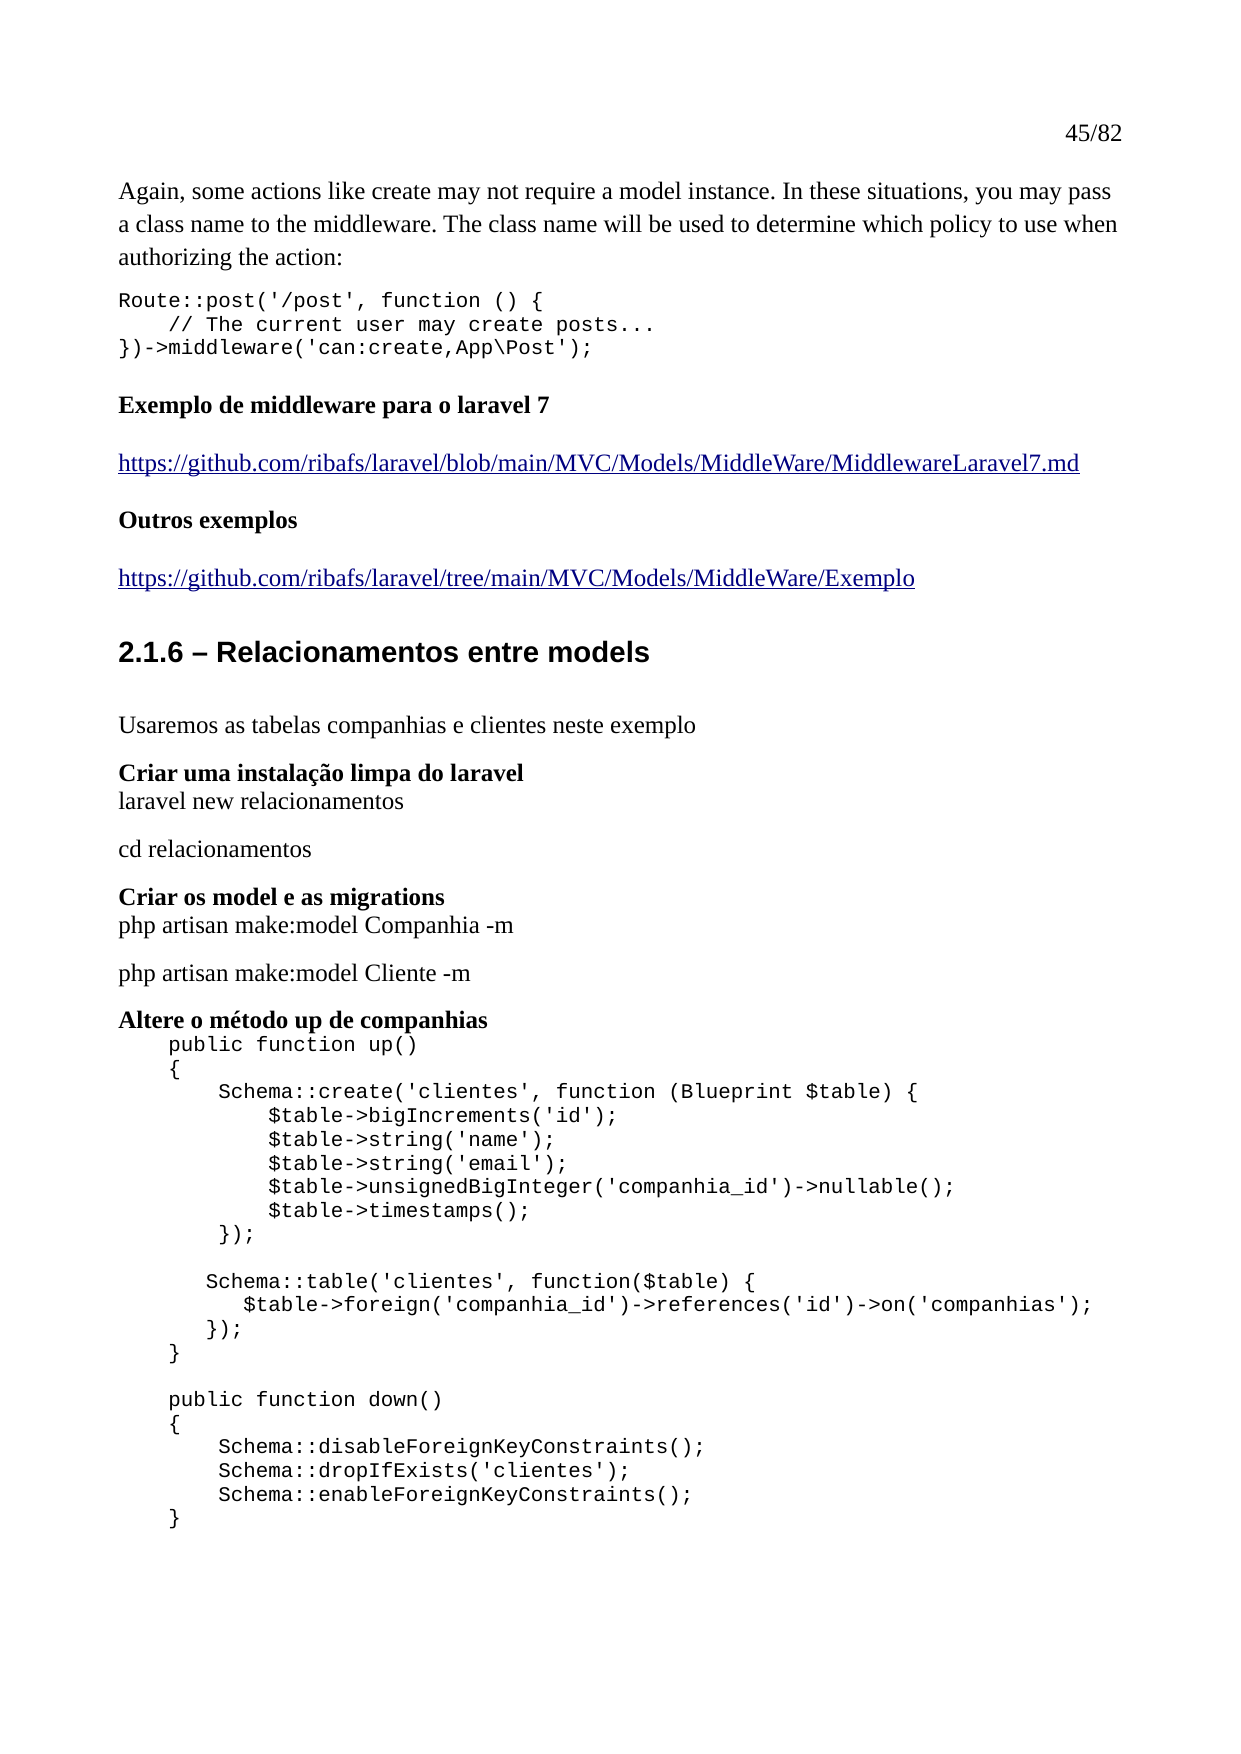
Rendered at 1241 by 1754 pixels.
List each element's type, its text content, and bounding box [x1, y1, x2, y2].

text Exemplo de middleware para o laravel 7 [118, 390, 1122, 419]
text Altere o método up de companhias [118, 1006, 1122, 1034]
text { [118, 1413, 1122, 1436]
text Outros exemplos [118, 505, 1122, 534]
text Schema::dropIfExists('clientes'); [118, 1460, 1122, 1483]
text $table->foreign('companhia_id')->references('id')->on('companhias'); [118, 1294, 1122, 1318]
text }); [118, 1223, 1122, 1247]
text $table->string('email'); [118, 1152, 1122, 1176]
text Route::post('/post', function () { [118, 290, 1122, 314]
text })->middleware('can:create,App\Post'); [118, 337, 1122, 361]
text laravel new relacionamentos [118, 786, 1122, 815]
text Schema::table('clientes', function($table) { [118, 1271, 1122, 1294]
text } [118, 1507, 1122, 1531]
text $table->string('name'); [118, 1129, 1122, 1152]
text public function up() [118, 1034, 1122, 1058]
text } [118, 1342, 1122, 1365]
subtitle 2.1.6 – Relacionamentos entre models [118, 635, 1122, 669]
text Criar os model e as migrations [118, 882, 1122, 910]
text Usaremos as tabelas companhias e clientes neste exemplo [118, 710, 1122, 739]
text $table->unsignedBigInteger('companhia_id')->nullable(); [118, 1176, 1122, 1200]
text { [118, 1058, 1122, 1082]
text php artisan make:model Cliente -m [118, 958, 1122, 987]
text Criar uma instalação limpa do laravel [118, 758, 1122, 786]
text public function down() [118, 1389, 1122, 1413]
text https://github.com/ribafs/laravel/blob/main/MVC/Models/MiddleWare/MiddlewareLaravel7.md [118, 448, 1122, 477]
text // The current user may create posts... [118, 314, 1122, 337]
text $table->timestamps(); [118, 1200, 1122, 1223]
text https://github.com/ribafs/laravel/tree/main/MVC/Models/MiddleWare/Exemplo [118, 563, 1122, 592]
text Schema::create('clientes', function (Blueprint $table) { [118, 1082, 1122, 1105]
text Again, some actions like create may not require a model instance. In these situations, you may pass a class name to the middleware. The class name will be used to determine which policy to use when authorizing the action: [118, 176, 1122, 271]
text Schema::enableForeignKeyConstraints(); [118, 1483, 1122, 1507]
text php artisan make:model Companhia -m [118, 910, 1122, 939]
text Schema::disableForeignKeyConstraints(); [118, 1436, 1122, 1460]
text $table->bigIncrements('id'); [118, 1105, 1122, 1129]
text }); [118, 1318, 1122, 1342]
text cd relacionamentos [118, 834, 1122, 863]
